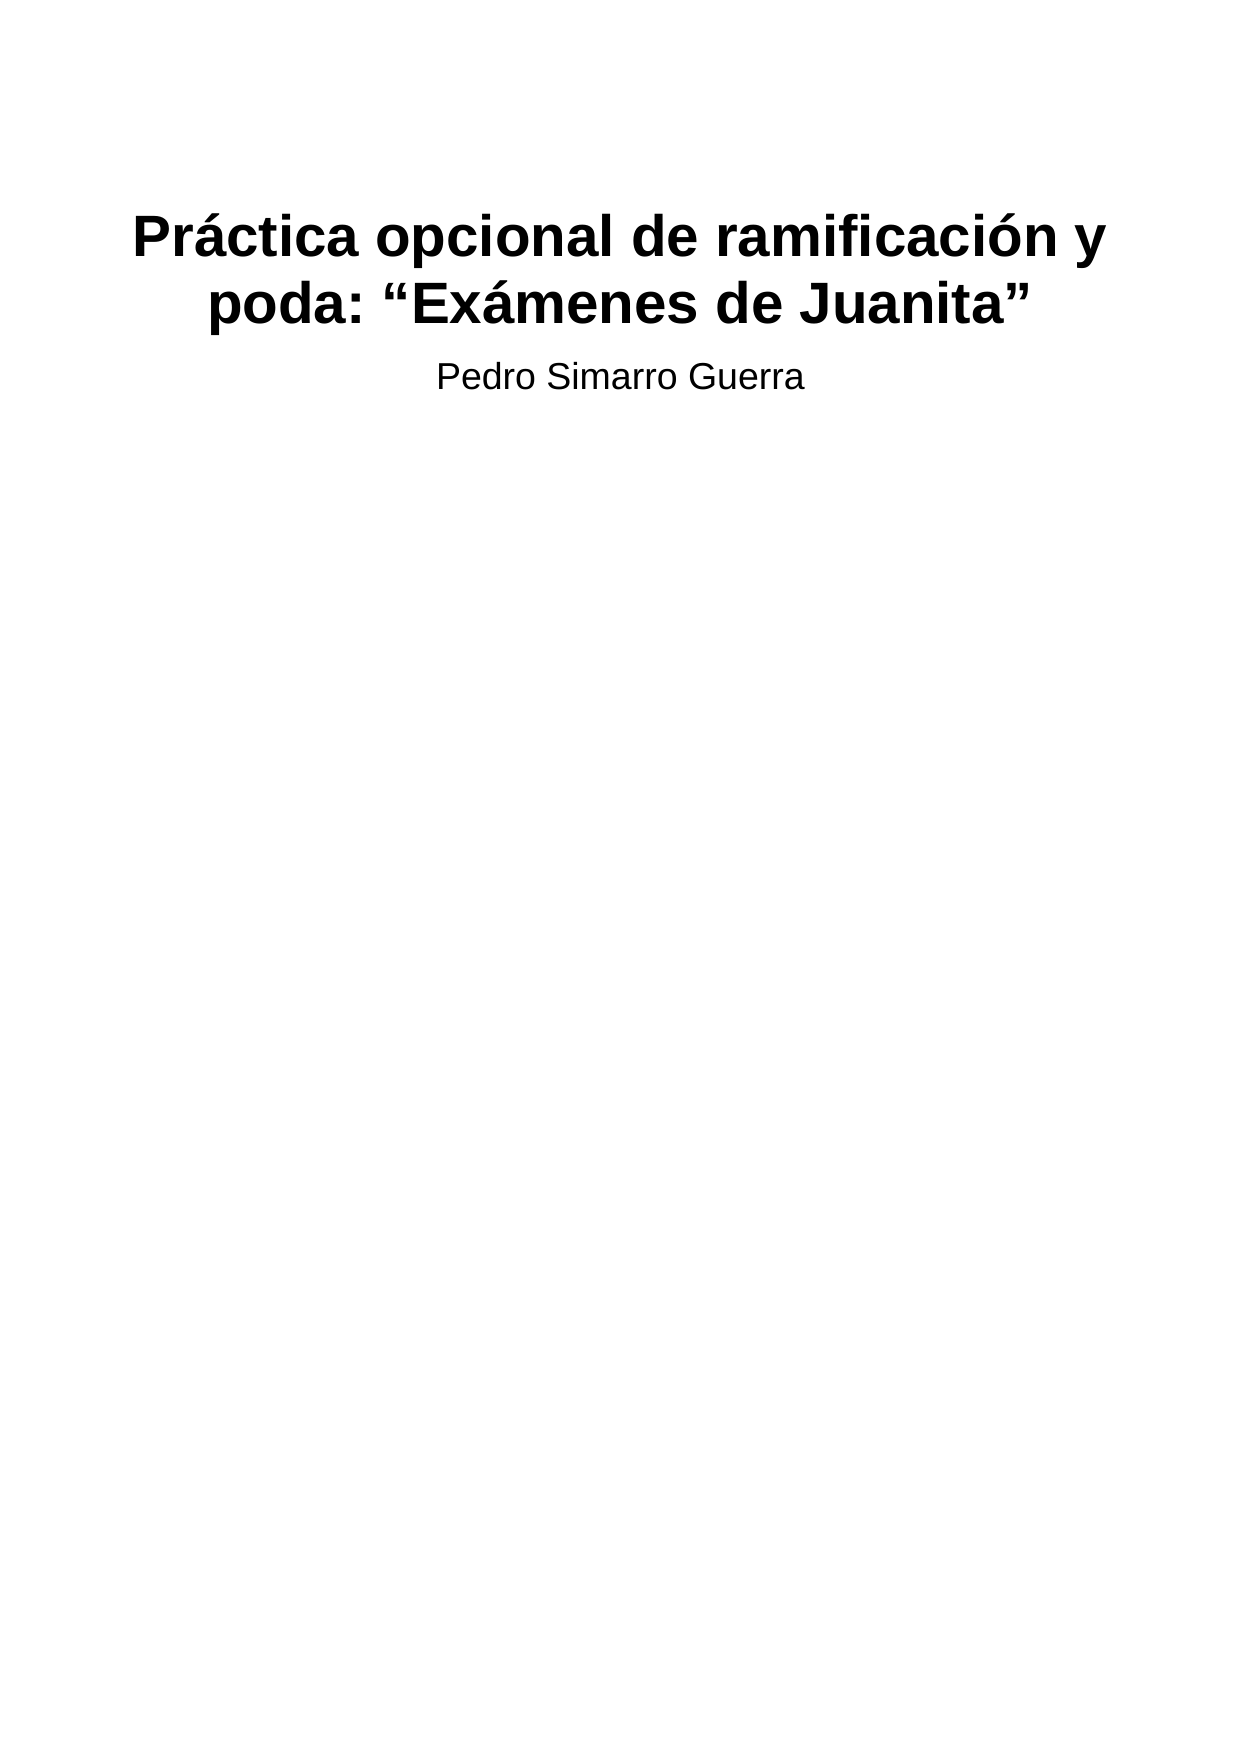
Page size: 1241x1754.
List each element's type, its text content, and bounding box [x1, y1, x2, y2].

title Práctica opcional de ramificación y poda: “Exámenes de Juanita” [118, 201, 1122, 336]
subtitle Pedro Simarro Guerra [118, 354, 1122, 397]
